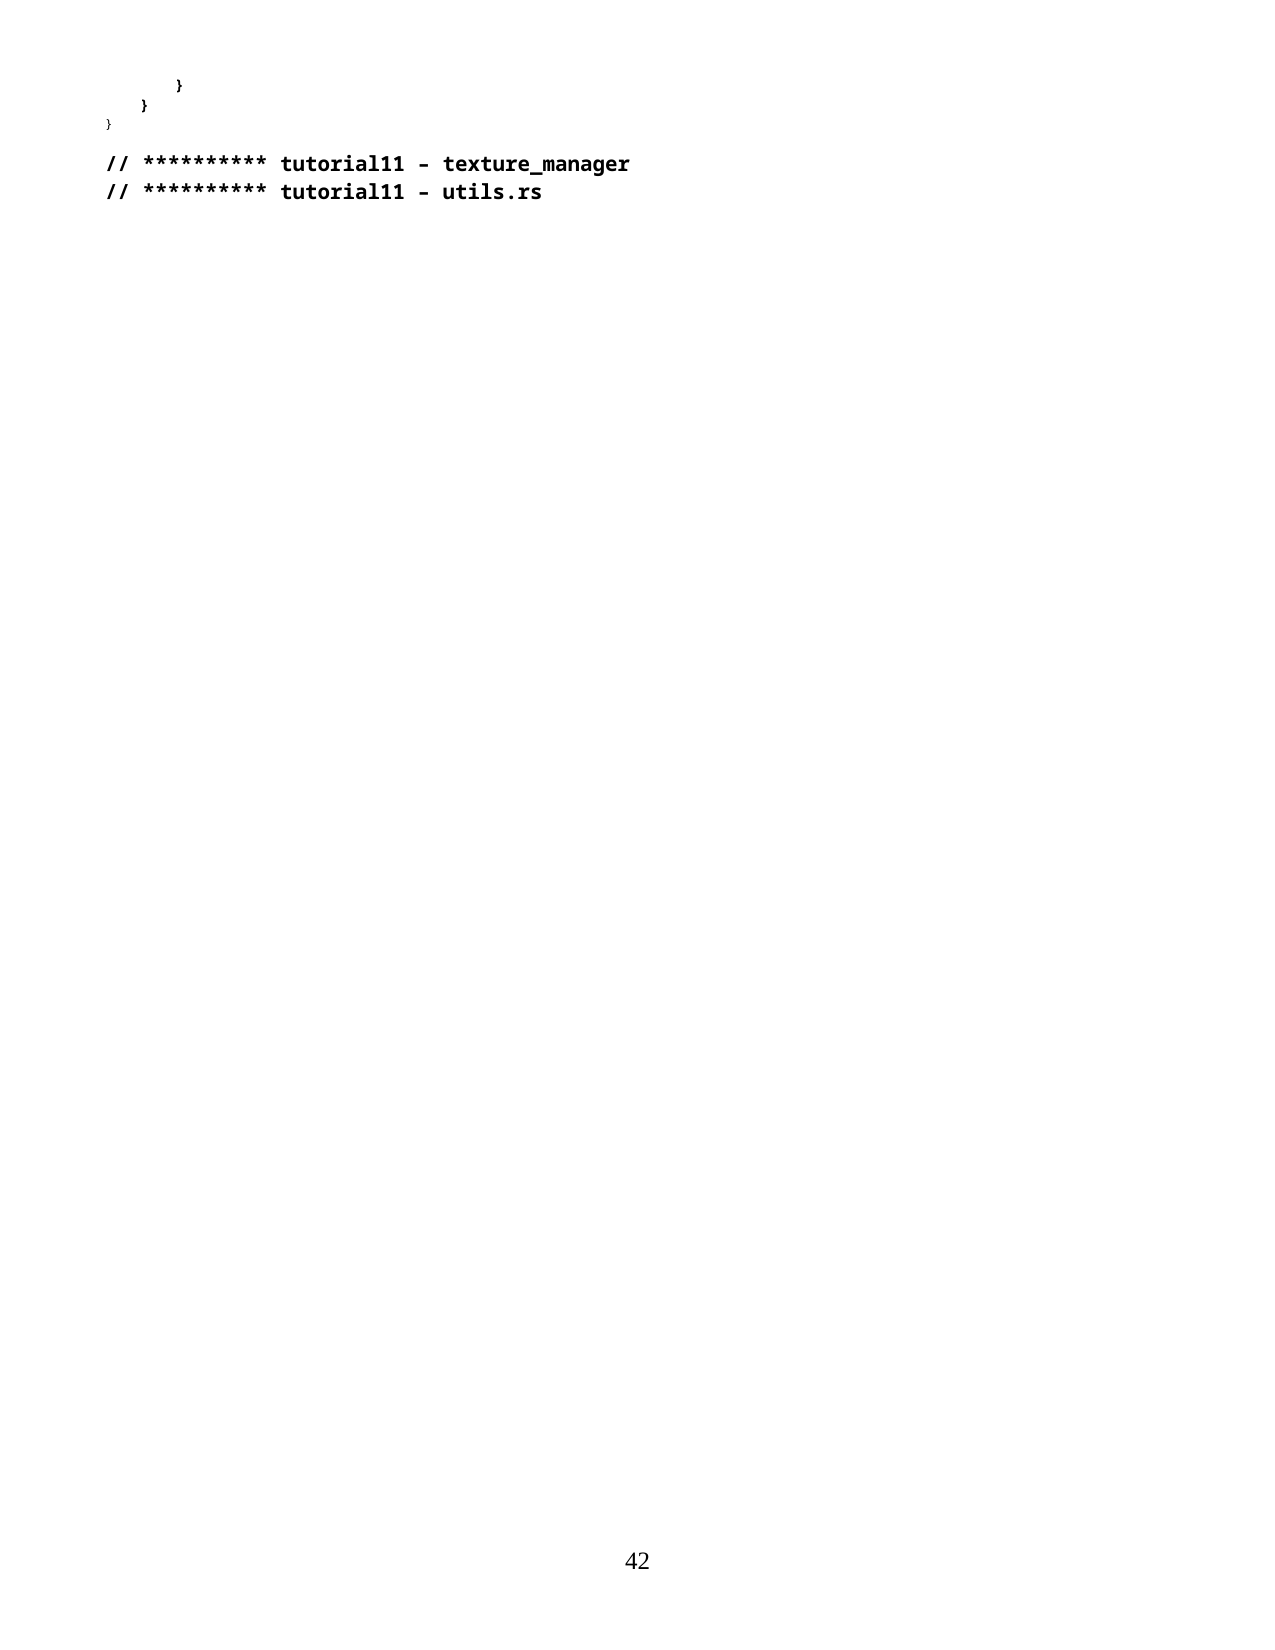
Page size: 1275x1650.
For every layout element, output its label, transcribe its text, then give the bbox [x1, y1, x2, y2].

text // ********** tutorial11 – texture_manager [105, 149, 1170, 177]
text } [105, 115, 1170, 132]
text } [105, 95, 1170, 115]
text // ********** tutorial11 – utils.rs [105, 177, 1170, 206]
text } [105, 75, 1170, 95]
